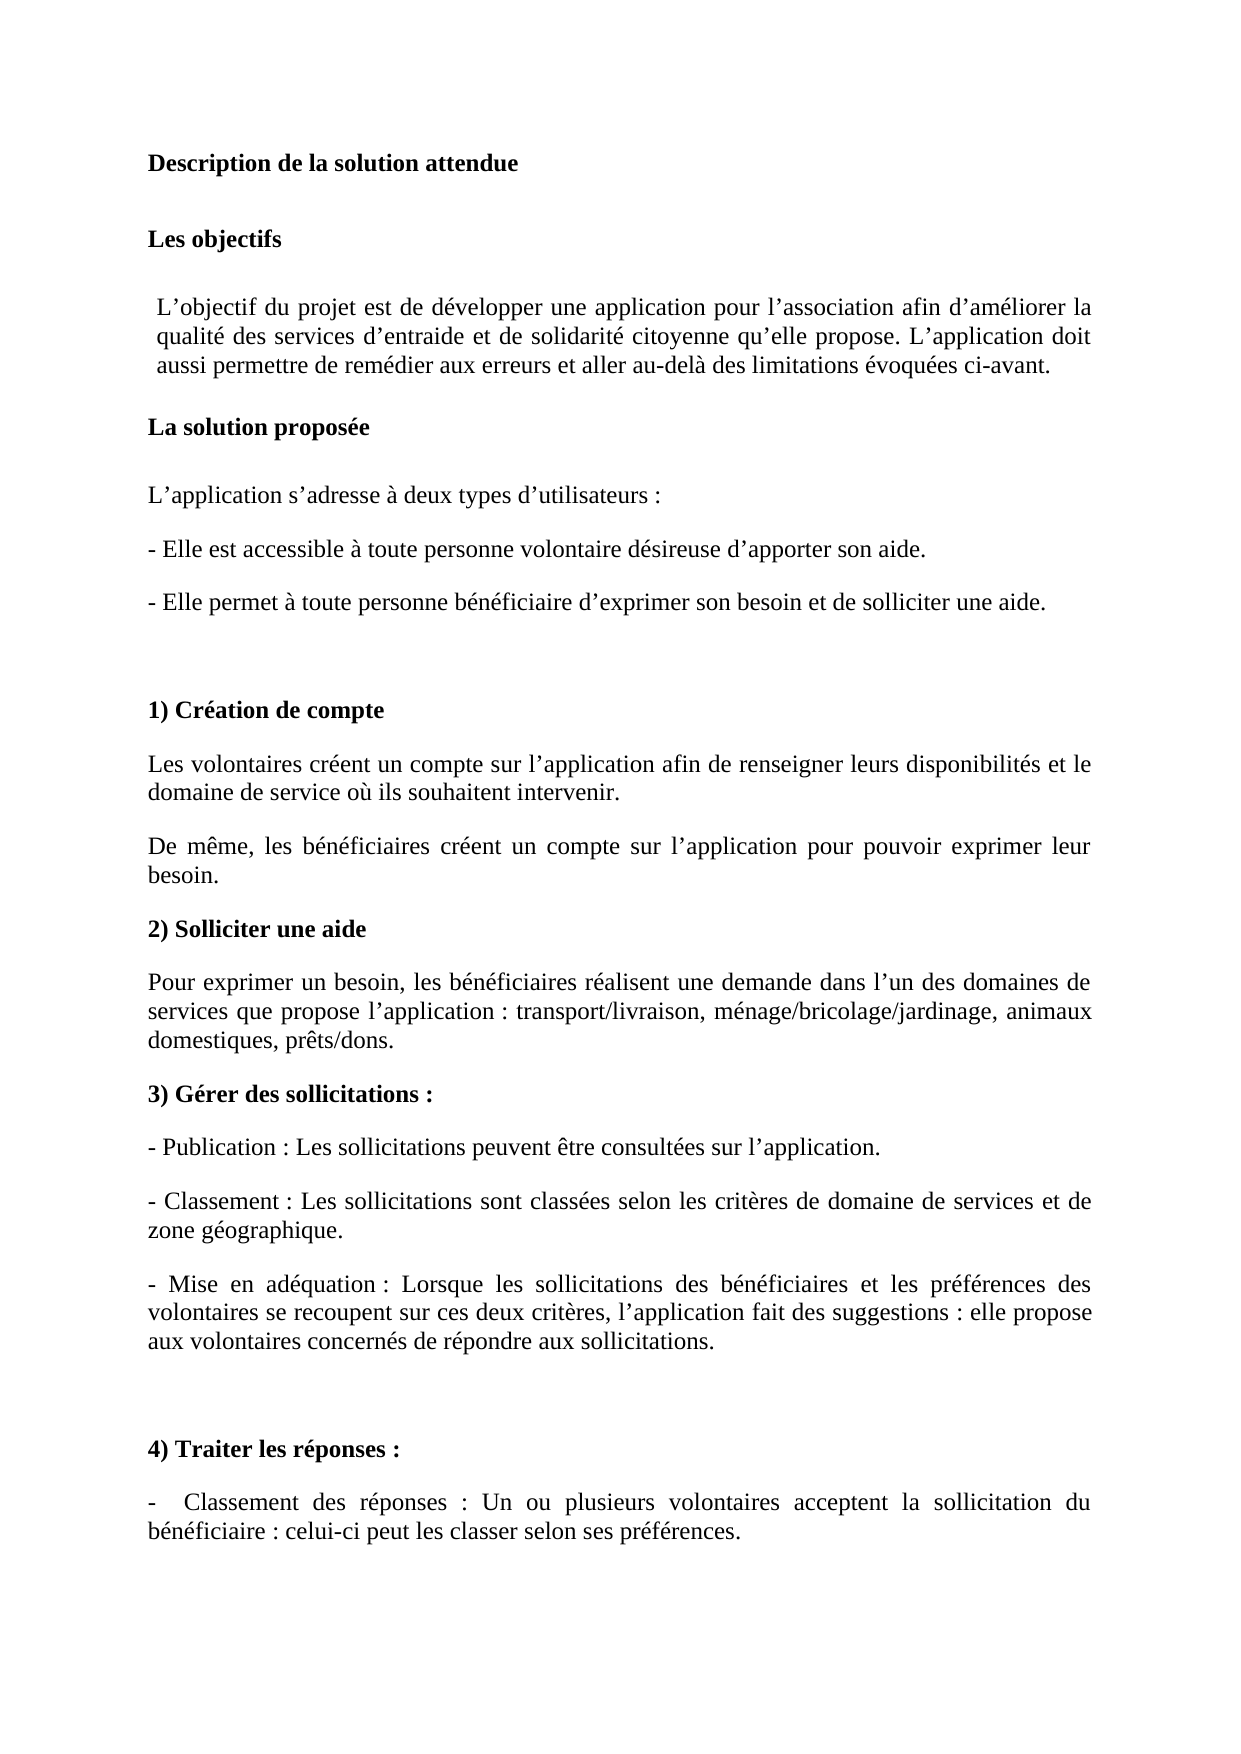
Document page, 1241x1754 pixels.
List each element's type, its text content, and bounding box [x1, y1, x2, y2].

text L’application s’adresse à deux types d’utilisateurs : [148, 480, 1092, 509]
subtitle Description de la solution attendue [148, 148, 1092, 176]
subtitle La solution proposée [148, 412, 1092, 441]
text 1) Création de compte [148, 695, 1092, 724]
text - Publication : Les sollicitations peuvent être consultées sur l’application. [148, 1132, 1092, 1161]
text L’objectif du projet est de développer une application pour l’association afin d’améliorer la qualité des services d’entraide et de solidarité citoyenne qu’elle propose. L’application doit aussi permettre de remédier aux erreurs et aller au-delà des limitations évoquées ci-avant. [156, 292, 1092, 378]
subtitle Les objectifs [148, 224, 1092, 253]
text - Classement des réponses : Un ou plusieurs volontaires acceptent la sollicitation du bénéficiaire : celui-ci peut les classer selon ses préférences. [148, 1487, 1092, 1545]
text De même, les bénéficiaires créent un compte sur l’application pour pouvoir exprimer leur besoin. [148, 831, 1092, 889]
text Les volontaires créent un compte sur l’application afin de renseigner leurs disponibilités et le domaine de service où ils souhaitent intervenir. [148, 749, 1092, 806]
text 3) Gérer des sollicitations : [148, 1079, 1092, 1107]
text - Classement : Les sollicitations sont classées selon les critères de domaine de services et de zone géographique. [148, 1186, 1092, 1244]
text 4) Traiter les réponses : [148, 1434, 1092, 1462]
text - Elle permet à toute personne bénéficiaire d’exprimer son besoin et de solliciter une aide. [148, 587, 1092, 616]
text Pour exprimer un besoin, les bénéficiaires réalisent une demande dans l’un des domaines de services que propose l’application : transport/livraison, ménage/bricolage/jardinage, animaux domestiques, prêts/dons. [148, 967, 1092, 1054]
text - Elle est accessible à toute personne volontaire désireuse d’apporter son aide. [148, 534, 1092, 562]
text - Mise en adéquation : Lorsque les sollicitations des bénéficiaires et les préférences des volontaires se recoupent sur ces deux critères, l’application fait des suggestions : elle propose aux volontaires concernés de répondre aux sollicitations. [148, 1269, 1092, 1355]
text 2) Solliciter une aide [148, 914, 1092, 942]
